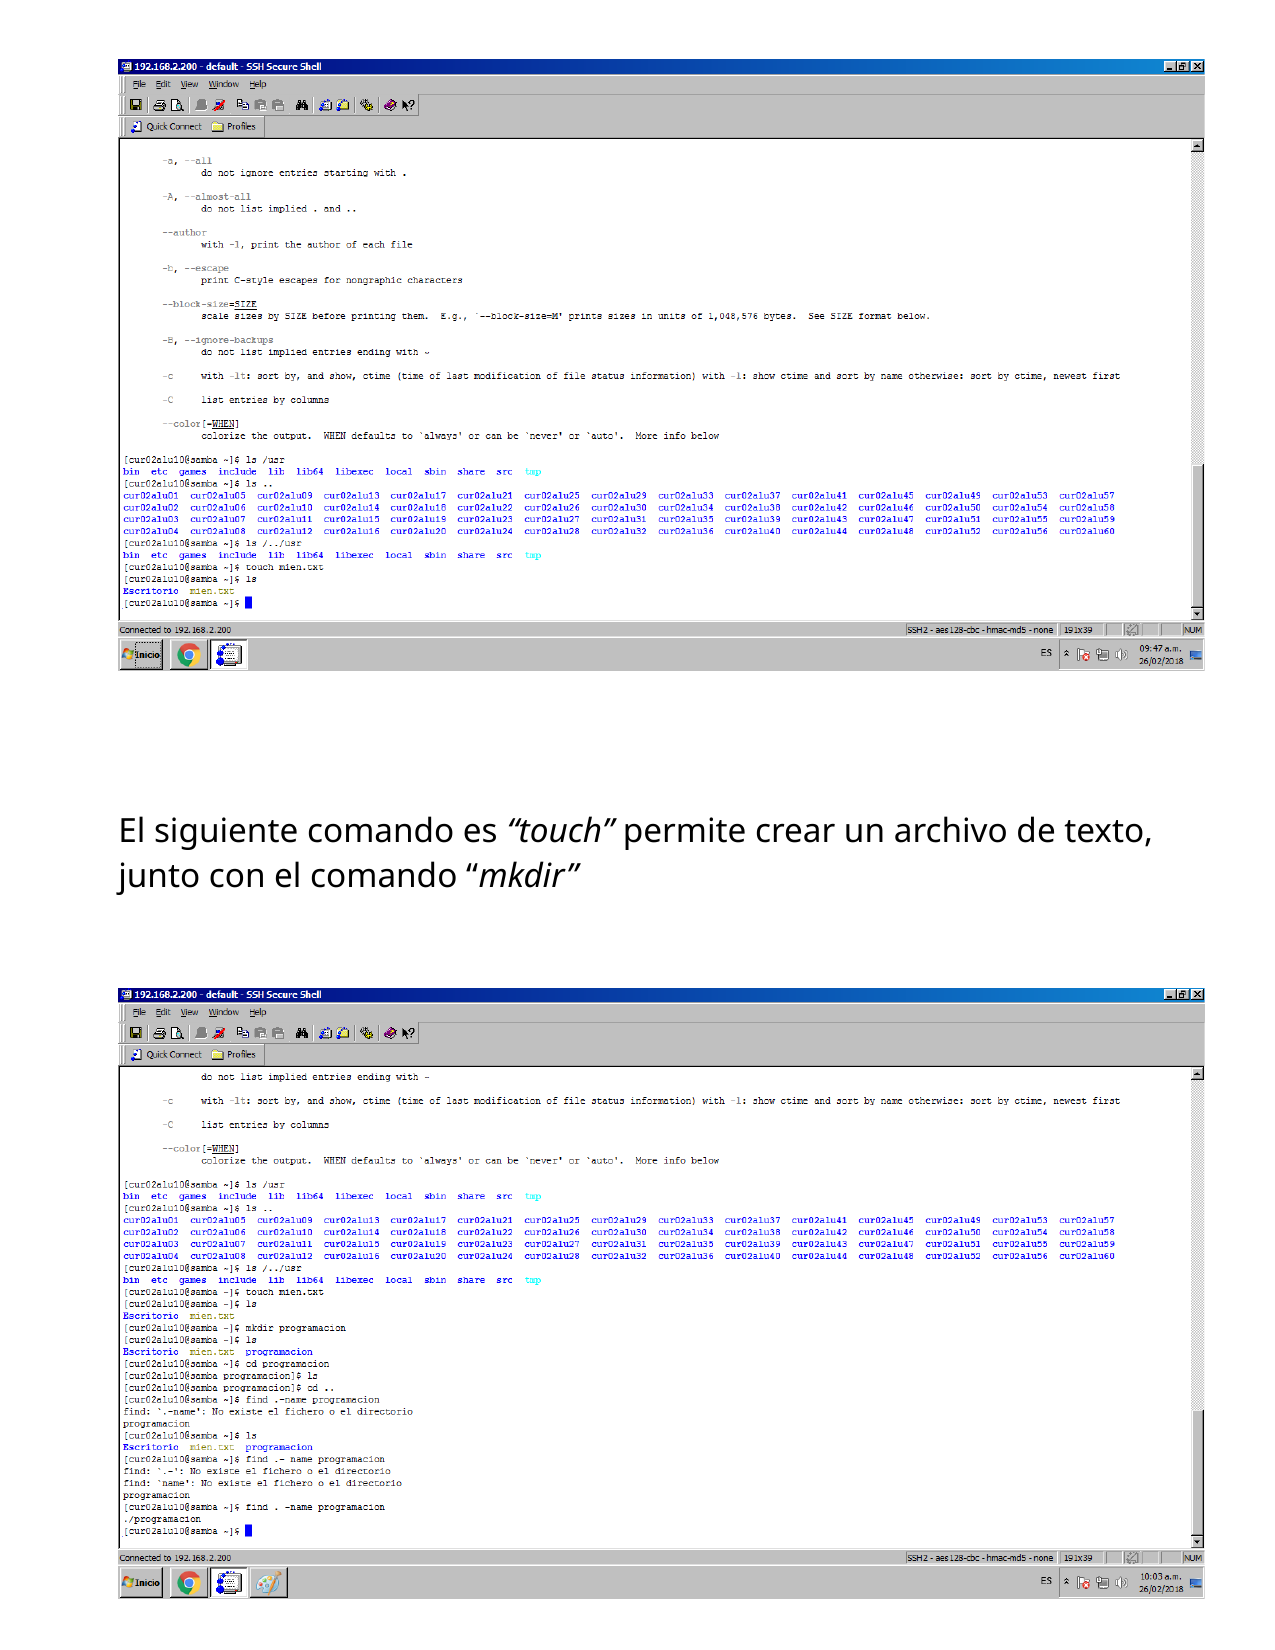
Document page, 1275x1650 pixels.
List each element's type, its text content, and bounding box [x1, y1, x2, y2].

text El siguiente comando es “touch” permite crear un archivo de texto, junto con el comando “mkdir” [118, 806, 1205, 897]
